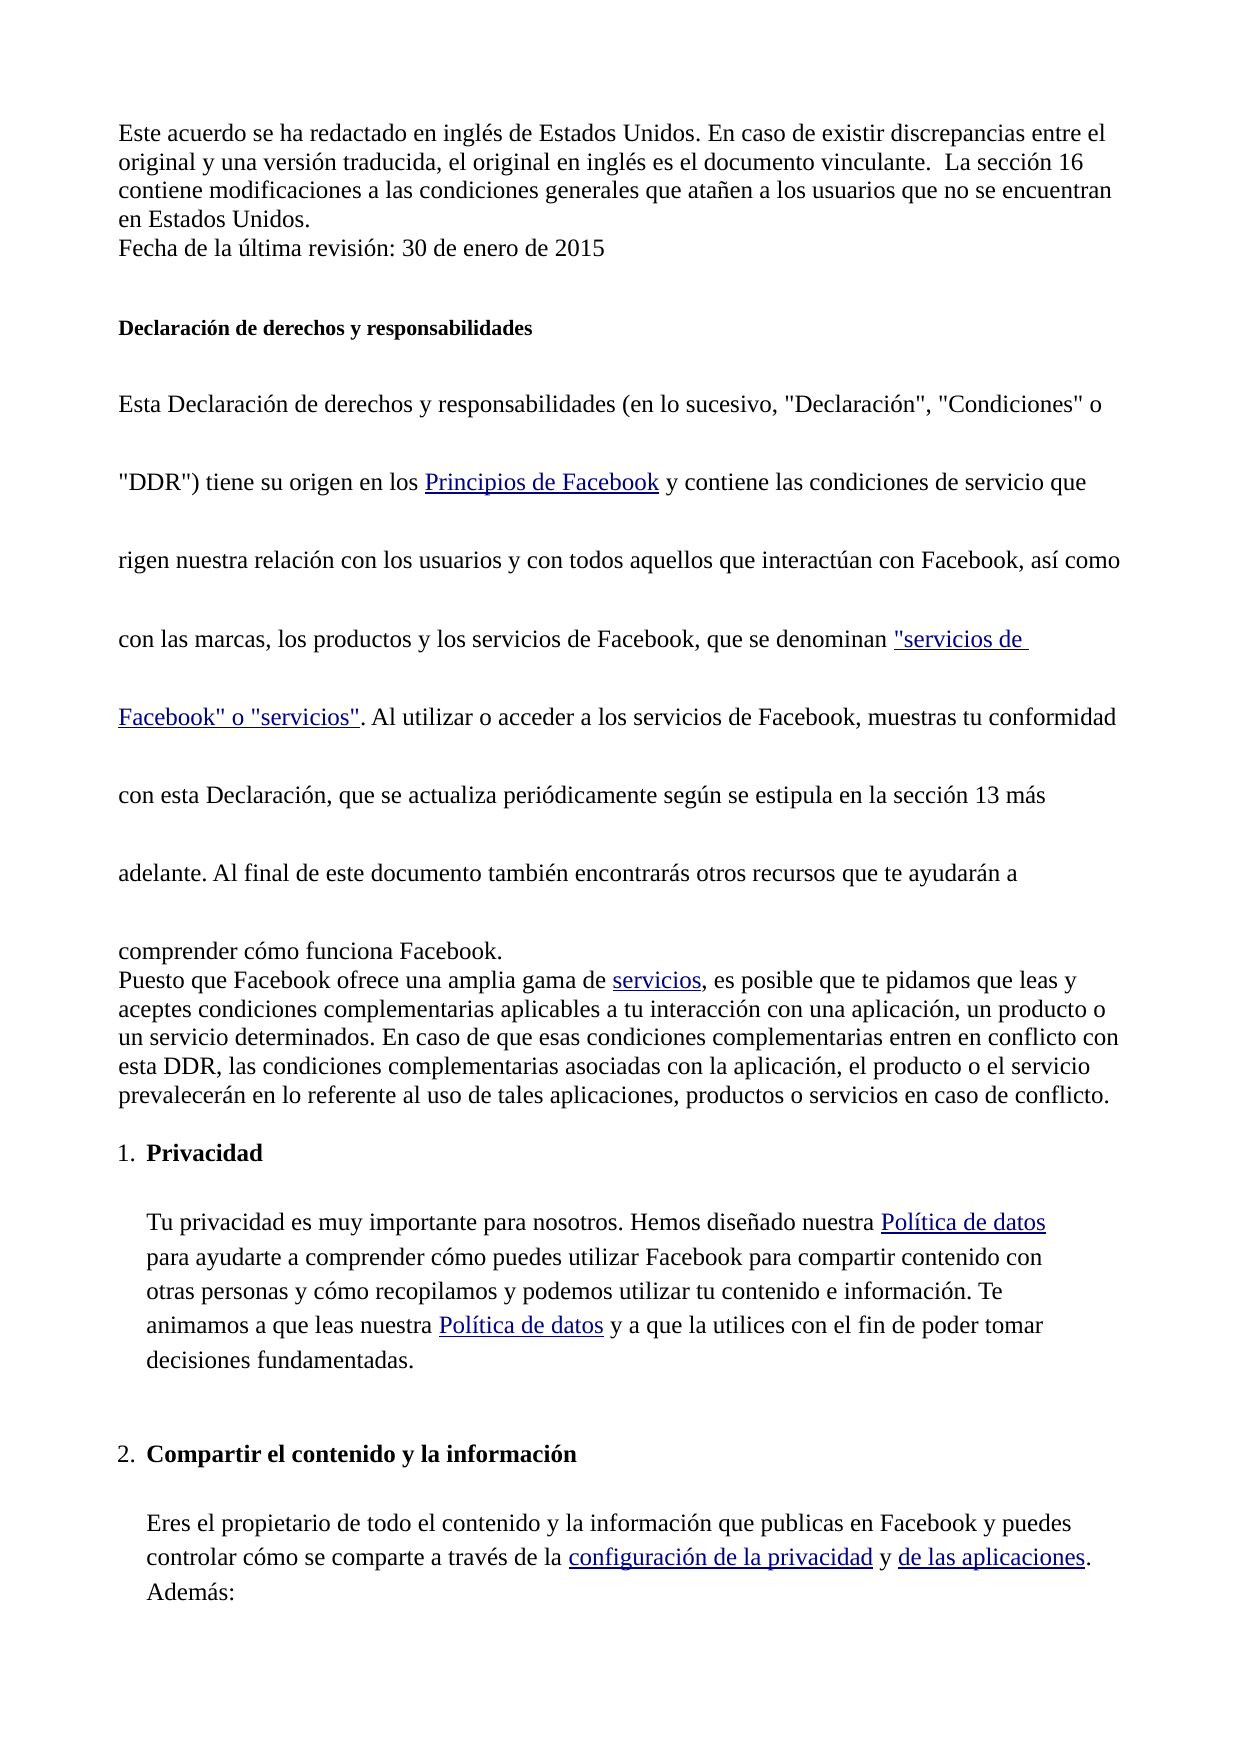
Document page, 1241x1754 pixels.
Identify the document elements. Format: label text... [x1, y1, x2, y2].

text Puesto que Facebook ofrece una amplia gama de servicios, es posible que te pidamos que leas y aceptes condiciones complementarias aplicables a tu interacción con una aplicación, un producto o un servicio determinados. En caso de que esas condiciones complementarias entren en conflicto con esta DDR, las condiciones complementarias asociadas con la aplicación, el producto o el servicio prevalecerán en lo referente al uso de tales aplicaciones, productos o servicios en caso de conflicto. [118, 965, 1122, 1109]
list Compartir el contenido y la información Eres el propietario de todo el contenido y la información que publicas en Facebook y puedes controlar cómo se comparte a través de la configuración de la privacidad y de las aplicaciones. Además: [118, 1439, 1094, 1606]
text Declaración de derechos y responsabilidades Esta Declaración de derechos y responsabilidades (en lo sucesivo, "Declaración", "Condiciones" o "DDR") tiene su origen en los Principios de Facebook y contiene las condiciones de servicio que rigen nuestra relación con los usuarios y con todos aquellos que interactúan con Facebook, así como con las marcas, los productos y los servicios de Facebook, que se denominan "servicios de Facebook" o "servicios". Al utilizar o acceder a los servicios de Facebook, muestras tu conformidad con esta Declaración, que se actualiza periódicamente según se estipula en la sección 13 más adelante. Al final de este documento también encontrarás otros recursos que te ayudarán a comprender cómo funciona Facebook. [118, 262, 1122, 965]
text Este acuerdo se ha redactado en inglés de Estados Unidos. En caso de existir discrepancias entre el original y una versión traducida, el original en inglés es el documento vinculante. La sección 16 contiene modificaciones a las condiciones generales que atañen a los usuarios que no se encuentran en Estados Unidos. [118, 118, 1122, 233]
text Fecha de la última revisión: 30 de enero de 2015 [118, 233, 1122, 262]
list Privacidad Tu privacidad es muy importante para nosotros. Hemos diseñado nuestra Política de datos para ayudarte a comprender cómo puedes utilizar Facebook para compartir contenido con otras personas y cómo recopilamos y podemos utilizar tu contenido e información. Te animamos a que leas nuestra Política de datos y a que la utilices con el fin de poder tomar decisiones fundamentadas. [118, 1138, 1094, 1408]
